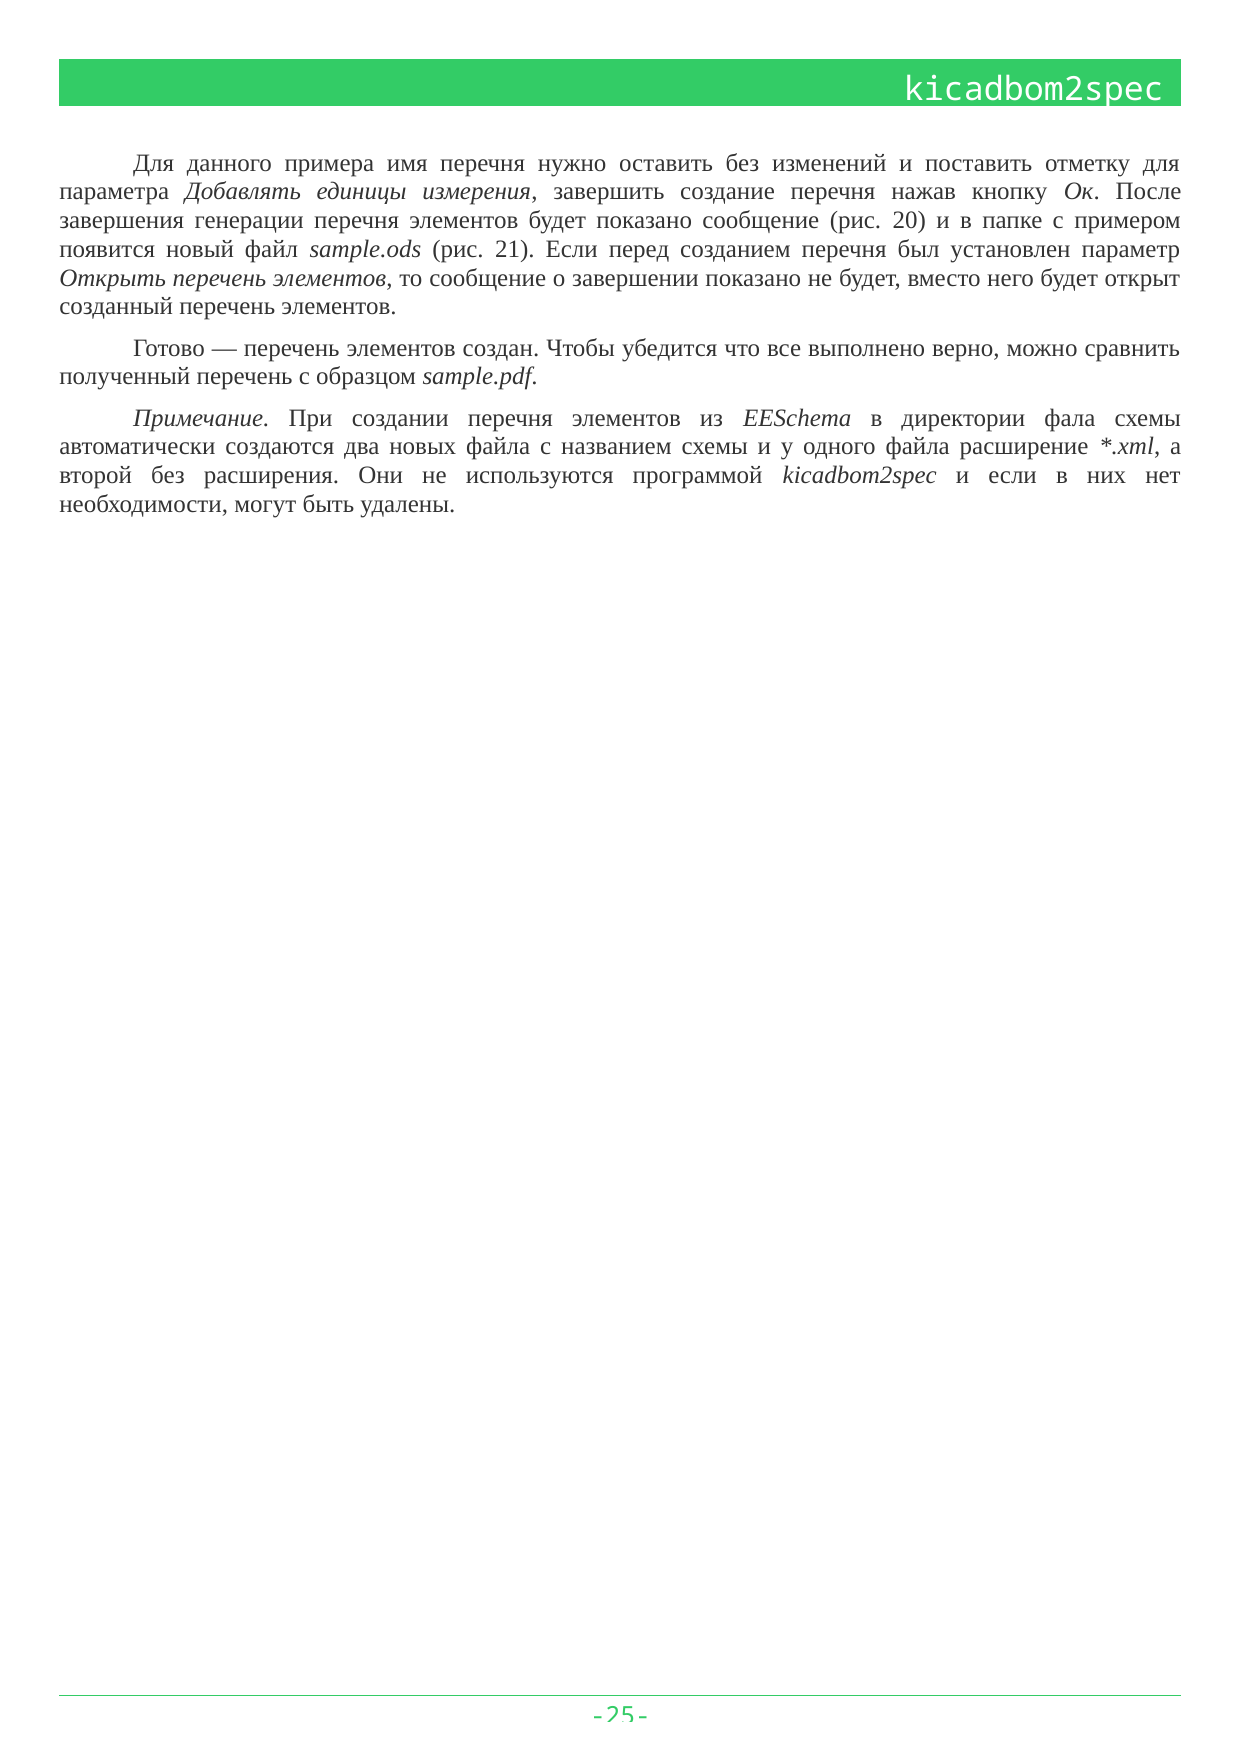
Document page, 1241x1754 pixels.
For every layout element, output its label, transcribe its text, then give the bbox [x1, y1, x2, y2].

text Для данного примера имя перечня нужно оставить без изменений и поставить отметку для параметра Добавлять единицы измерения, завершить создание перечня нажав кнопку Ок. После завершения генерации перечня элементов будет показано сообщение (рис. 20) и в папке с примером появится новый файл sample.ods (рис. 21). Если перед созданием перечня был установлен параметр Открыть перечень элементов, то сообщение о завершении показано не будет, вместо него будет открыт созданный перечень элементов. [59, 148, 1181, 320]
text Готово — перечень элементов создан. Чтобы убедится что все выполнено верно, можно сравнить полученный перечень с образцом sample.pdf. [59, 333, 1181, 390]
text Примечание. При создании перечня элементов из EESchema в директории фала схемы автоматически создаются два новых файла с названием схемы и у одного файла расширение *.xml, а второй без расширения. Они не используются программой kicadbom2spec и если в них нет необходимости, могут быть удалены. [59, 403, 1181, 518]
